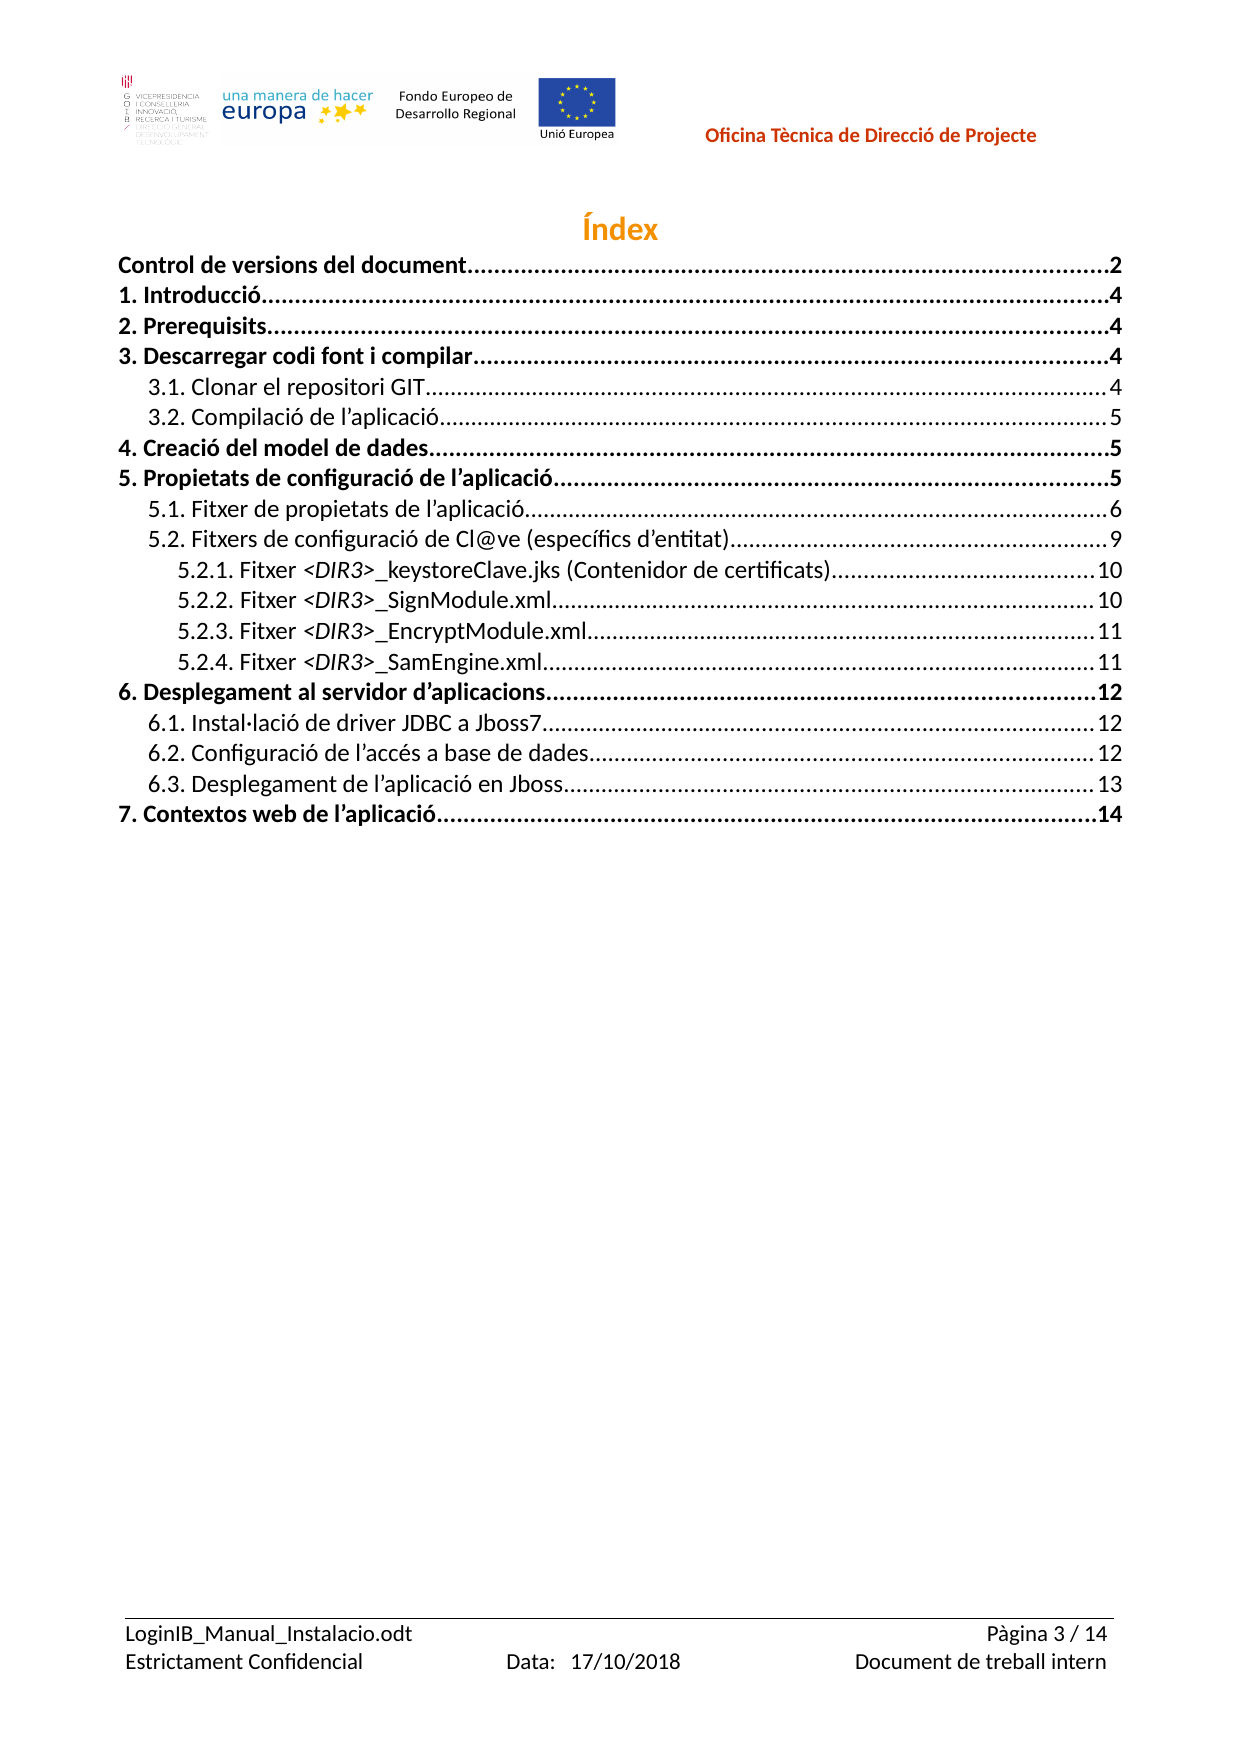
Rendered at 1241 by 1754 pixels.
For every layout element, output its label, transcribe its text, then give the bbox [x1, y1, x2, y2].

text 5.2.3. Fitxer <DIR3>_EncryptModule.xml 11 [177, 615, 1122, 646]
text 3. Descarregar codi font i compilar 4 [118, 341, 1122, 371]
text 5. Propietats de configuració de l’aplicació 5 [118, 463, 1122, 493]
picture [118, 73, 213, 147]
text 5.2.4. Fitxer <DIR3>_SamEngine.xml 11 [177, 646, 1122, 676]
text 3.2. Compilació de l’aplicació 5 [148, 402, 1122, 432]
text Índex [118, 208, 1122, 249]
text Control de versions del document 2 [118, 249, 1122, 279]
text 6.1. Instal·lació de driver JDBC a Jboss7 12 [148, 707, 1122, 737]
text 1. Introducció 4 [118, 279, 1122, 310]
text 6.3. Desplegament de l’aplicació en Jboss 13 [148, 768, 1122, 798]
text 5.2. Fitxers de configuració de Cl@ve (específics d’entitat) 9 [148, 524, 1122, 554]
text 6. Desplegament al servidor d’aplicacions 12 [118, 676, 1122, 707]
text 5.1. Fitxer de propietats de l’aplicació 6 [148, 493, 1122, 524]
text 2. Prerequisits 4 [118, 310, 1122, 341]
text 4. Creació del model de dades 5 [118, 432, 1122, 463]
picture [219, 73, 621, 147]
text 7. Contextos web de l’aplicació 14 [118, 798, 1122, 829]
text 5.2.1. Fitxer <DIR3>_keystoreClave.jks (Contenidor de certificats) 10 [177, 554, 1122, 585]
text 6.2. Configuració de l’accés a base de dades 12 [148, 737, 1122, 768]
text 3.1. Clonar el repositori GIT 4 [148, 371, 1122, 402]
text 5.2.2. Fitxer <DIR3>_SignModule.xml 10 [177, 585, 1122, 615]
